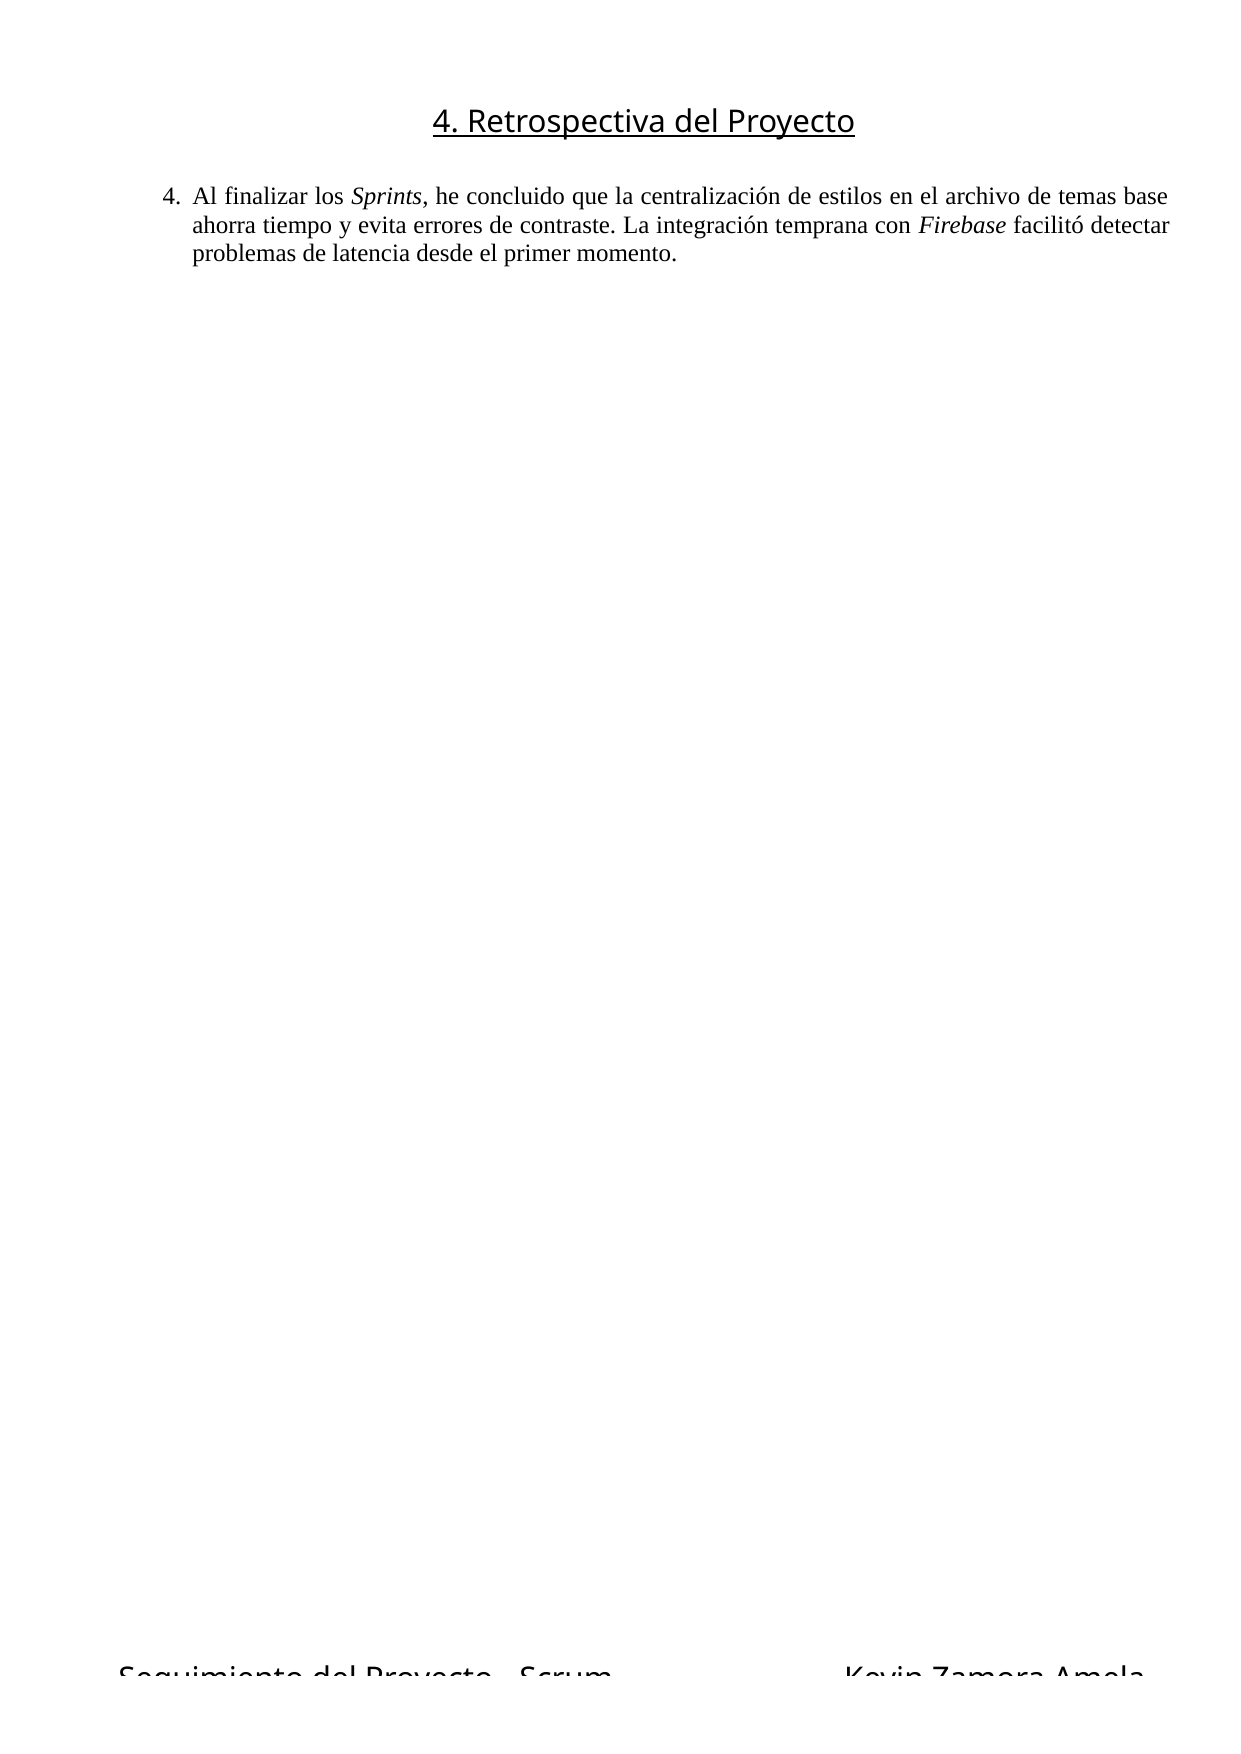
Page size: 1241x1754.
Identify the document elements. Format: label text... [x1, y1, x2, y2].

list Al finalizar los Sprints, he concluido que la centralización de estilos en el archivo de temas base ahorra tiempo y evita errores de contraste. La integración temprana con Firebase facilitó detectar problemas de latencia desde el primer momento. [162, 181, 1170, 267]
subtitle 4. Retrospectiva del Proyecto [118, 99, 1170, 141]
